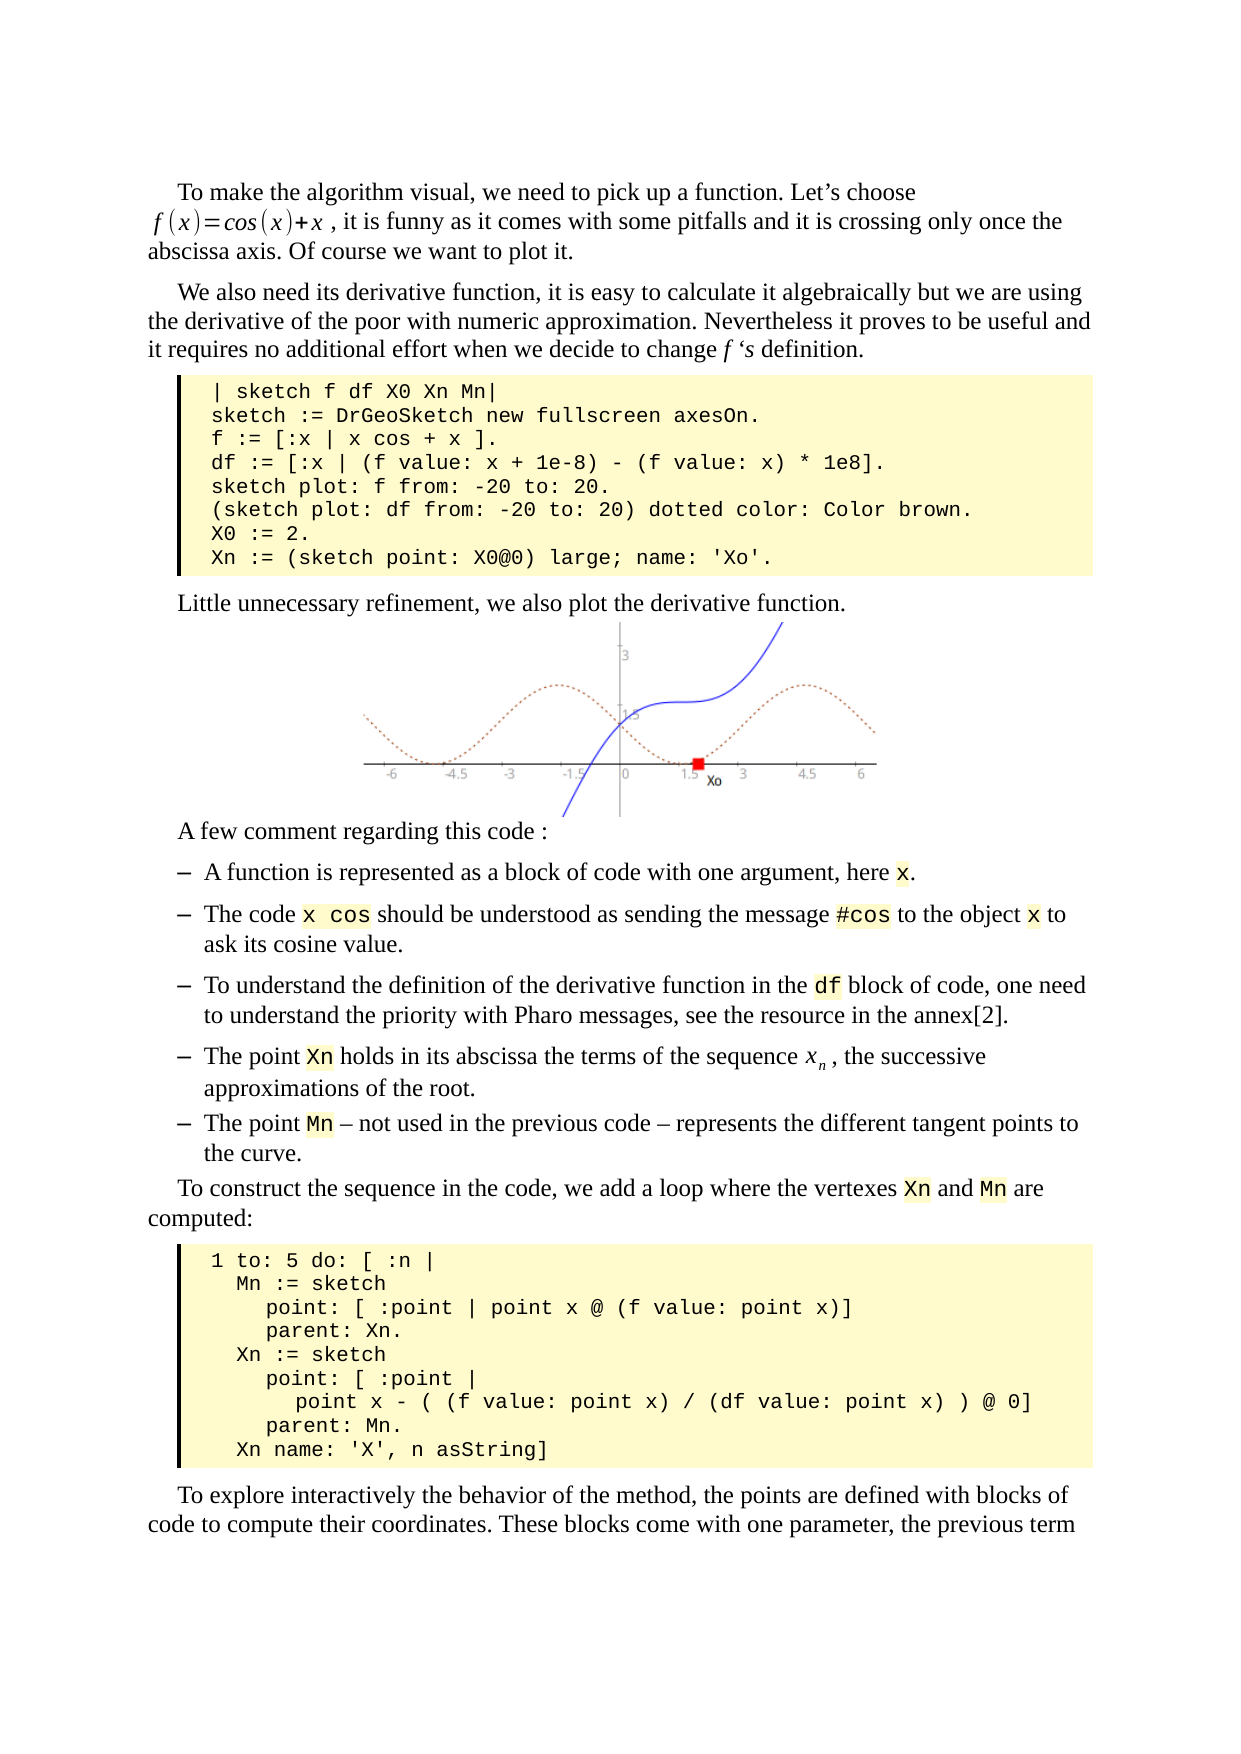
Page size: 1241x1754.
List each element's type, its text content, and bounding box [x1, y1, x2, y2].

picture [363, 622, 877, 817]
text We also need its derivative function, it is easy to calculate it algebraically but we are using the derivative of the poor with numeric approximation. Nevertheless it proves to be useful and it requires no additional effort when we decide to change f ‘s definition. [148, 277, 1093, 363]
text df := [:x | (f value: x + 1e-8) - (f value: x) * 1e8]. [181, 452, 1093, 476]
text To make the algorithm visual, we need to pick up a function. Let’s choose , it is funny as it comes with some pitfalls and it is crossing only once the abscissa axis. Of course we want to plot it. [148, 177, 1093, 265]
text 1 to: 5 do: [ :n | [181, 1244, 1093, 1273]
list The point Mn – not used in the previous code – represents the different tangent points to the curve. [177, 1108, 1093, 1167]
list A function is represented as a block of code with one argument, here x. [177, 857, 1093, 887]
text sketch := DrGeoSketch new fullscreen axesOn. [181, 405, 1093, 428]
text point x - ( (f value: point x) / (df value: point x) ) @ 0] [181, 1391, 1093, 1415]
list The point Xn holds in its abscissa the terms of the sequence, the successive approximations of the root. [177, 1041, 1093, 1102]
text f := [:x | x cos + x ]. [181, 428, 1093, 452]
text Xn := sketch [181, 1344, 1093, 1368]
text To explore interactively the behavior of the method, the points are defined with blocks of code to compute their coordinates. These blocks come with one parameter, the previous term [148, 1480, 1093, 1538]
list The code x cos should be understood as sending the message #cos to the object x to ask its cosine value. [177, 899, 1093, 958]
text point: [ :point | [181, 1368, 1093, 1391]
text sketch plot: f from: -20 to: 20. [181, 476, 1093, 499]
text parent: Mn. [181, 1415, 1093, 1439]
text Xn name: 'X', n asString] [181, 1439, 1093, 1468]
text To construct the sequence in the code, we add a loop where the vertexes Xn and Mn are computed: [148, 1173, 1093, 1232]
text Little unnecessary refinement, we also plot the derivative function. [148, 588, 1093, 617]
list To understand the definition of the derivative function in the df block of code, one need to understand the priority with Pharo messages, see the resource in the annex[2]. [177, 970, 1093, 1029]
text Mn := sketch [181, 1273, 1093, 1297]
text | sketch f df X0 Xn Mn| [181, 375, 1093, 405]
text Xn := (sketch point: X0@0) large; name: 'Xo'. [181, 547, 1093, 576]
text A few comment regarding this code : [148, 629, 1093, 845]
text (sketch plot: df from: -20 to: 20) dotted color: Color brown. [181, 499, 1093, 523]
text X0 := 2. [181, 523, 1093, 547]
text parent: Xn. [181, 1321, 1093, 1344]
text point: [ :point | point x @ (f value: point x)] [181, 1297, 1093, 1321]
